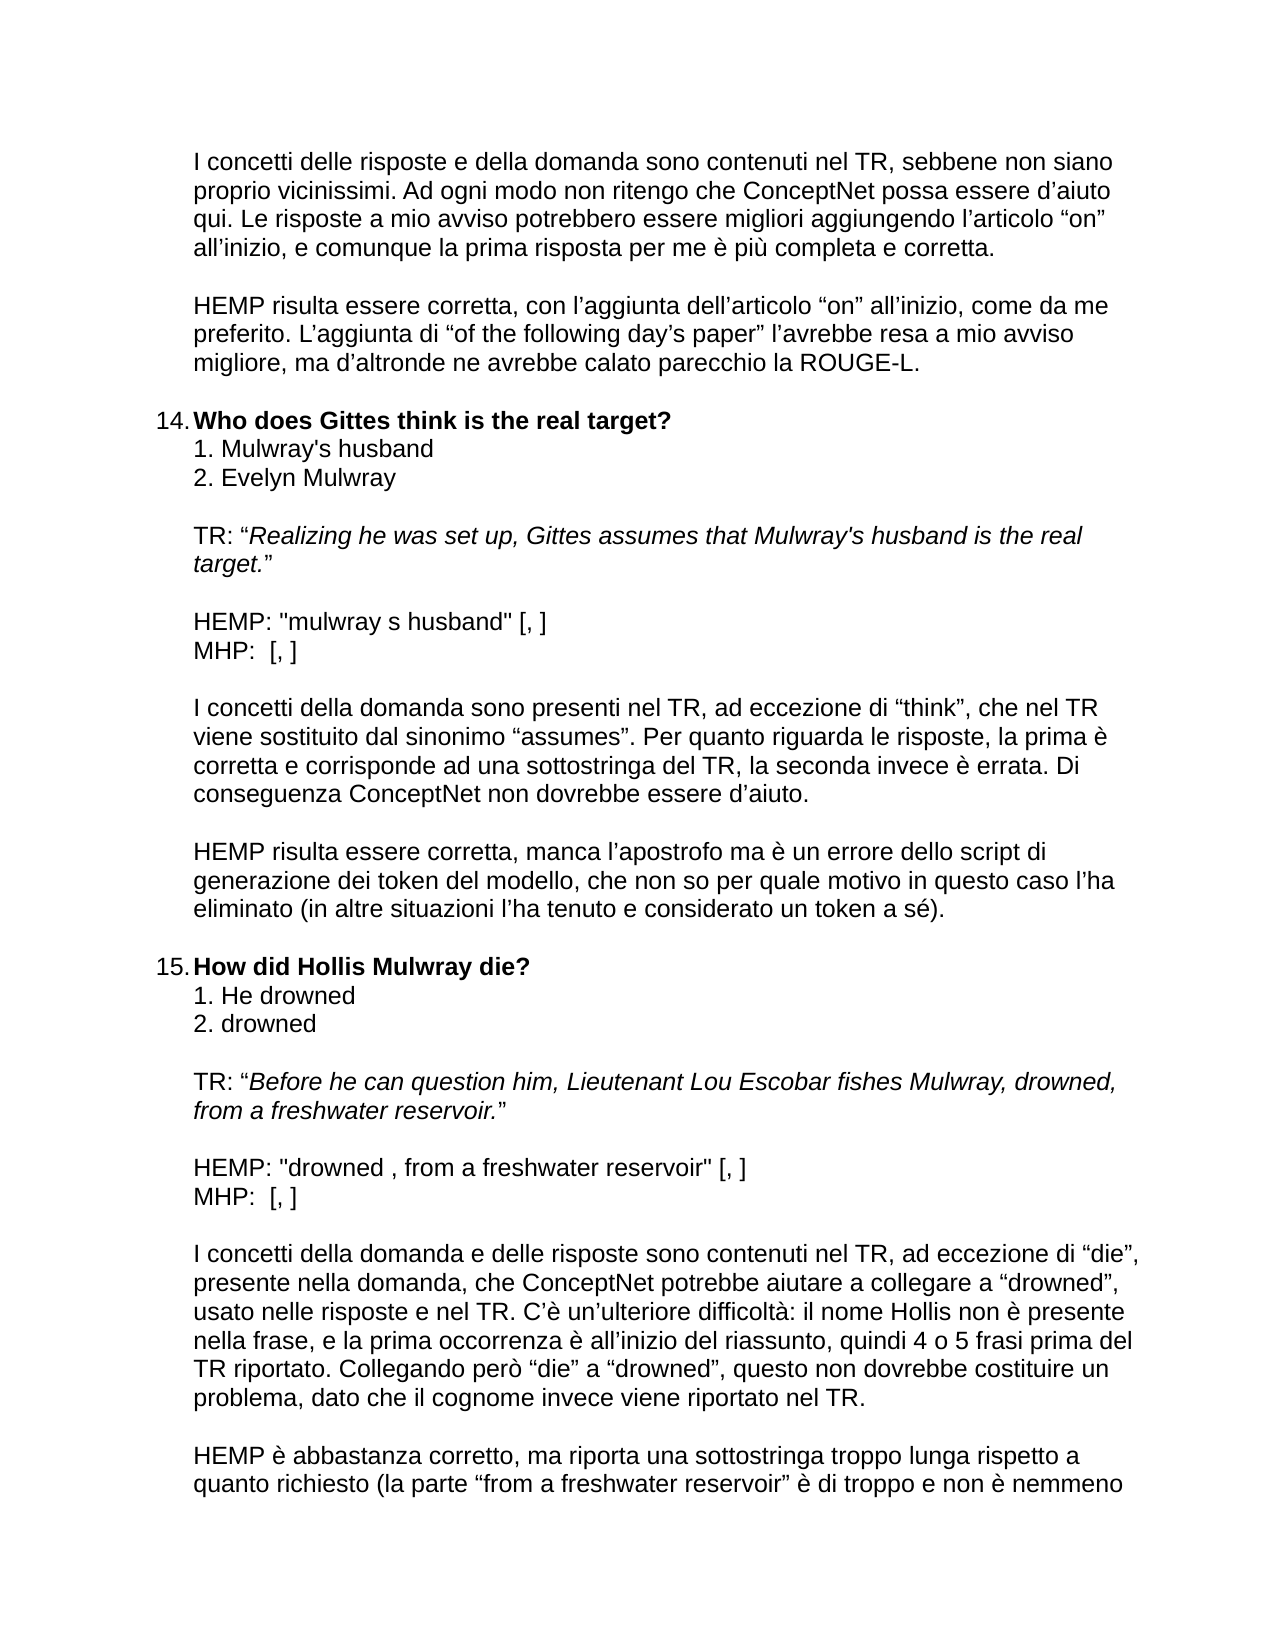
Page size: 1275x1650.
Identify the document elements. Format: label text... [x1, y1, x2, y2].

list I concetti delle risposte e della domanda sono contenuti nel TR, sebbene non siano proprio vicinissimi. Ad ogni modo non ritengo che ConceptNet possa essere d’aiuto qui. Le risposte a mio avviso potrebbero essere migliori aggiungendo l’articolo “on” all’inizio, e comunque la prima risposta per me è più completa e corretta. HEMP risulta essere corretta, con l’aggiunta dell’articolo “on” all’inizio, come da me preferito. L’aggiunta di “of the following day’s paper” l’avrebbe resa a mio avviso migliore, ma d’altronde ne avrebbe calato parecchio la ROUGE-L. [156, 118, 1157, 406]
list How did Hollis Mulwray die? 1. He drowned 2. drowned TR: “Before he can question him, Lieutenant Lou Escobar fishes Mulwray, drowned, from a freshwater reservoir.” HEMP: "drowned , from a freshwater reservoir" [, ] MHP: [, ] I concetti della domanda e delle risposte sono contenuti nel TR, ad eccezione di “die”, presente nella domanda, che ConceptNet potrebbe aiutare a collegare a “drowned”, usato nelle risposte e nel TR. C’è un’ulteriore difficoltà: il nome Hollis non è presente nella frase, e la prima occorrenza è all’inizio del riassunto, quindi 4 o 5 frasi prima del TR riportato. Collegando però “die” a “drowned”, questo non dovrebbe costituire un problema, dato che il cognome invece viene riportato nel TR. HEMP è abbastanza corretto, ma riporta una sottostringa troppo lunga rispetto a quanto richiesto (la parte “from a freshwater reservoir” è di troppo e non è nemmeno [156, 952, 1157, 1498]
list Who does Gittes think is the real target? 1. Mulwray's husband 2. Evelyn Mulwray TR: “Realizing he was set up, Gittes assumes that Mulwray's husband is the real target.” HEMP: "mulwray s husband" [, ] MHP: [, ] I concetti della domanda sono presenti nel TR, ad eccezione di “think”, che nel TR viene sostituito dal sinonimo “assumes”. Per quanto riguarda le risposte, la prima è corretta e corrisponde ad una sottostringa del TR, la seconda invece è errata. Di conseguenza ConceptNet non dovrebbe essere d’aiuto. HEMP risulta essere corretta, manca l’apostrofo ma è un errore dello script di generazione dei token del modello, che non so per quale motivo in questo caso l’ha eliminato (in altre situazioni l’ha tenuto e considerato un token a sé). [156, 406, 1157, 952]
